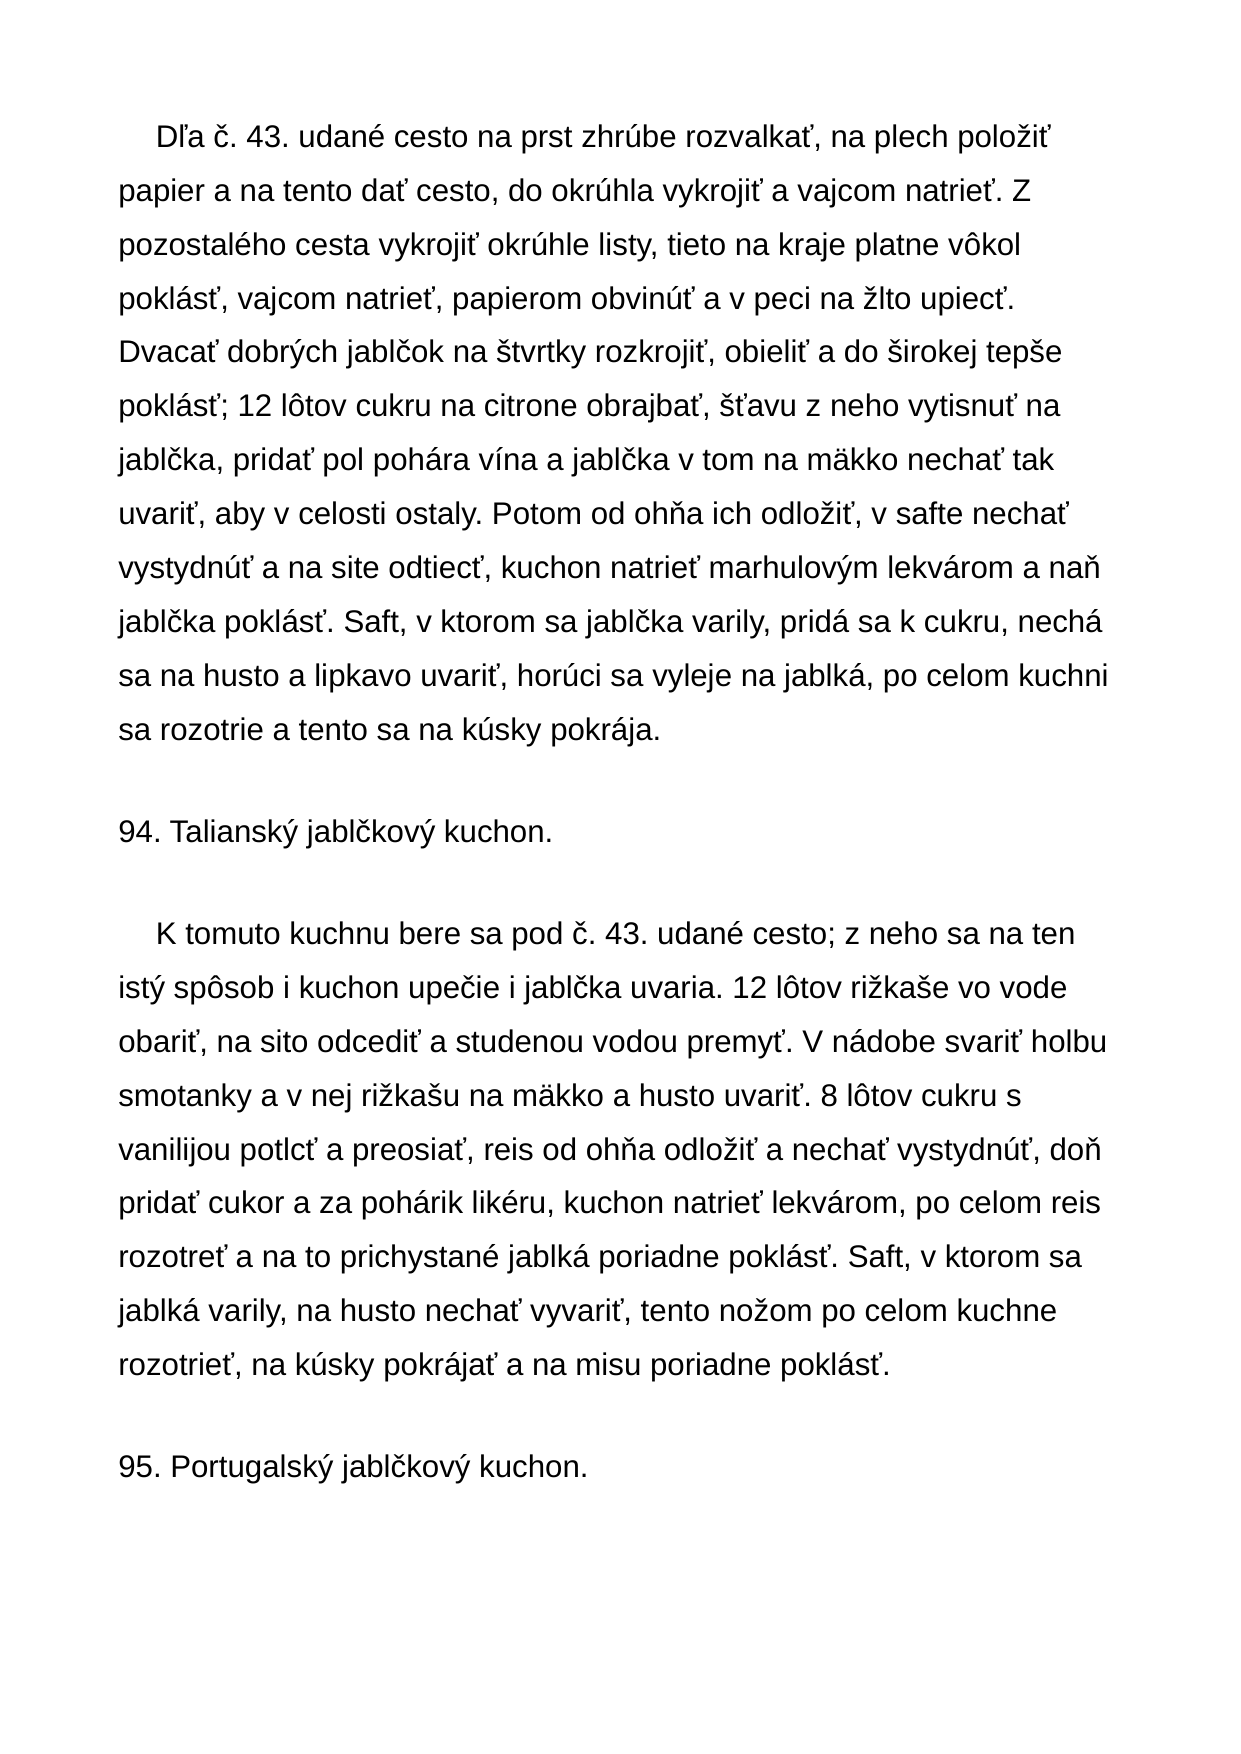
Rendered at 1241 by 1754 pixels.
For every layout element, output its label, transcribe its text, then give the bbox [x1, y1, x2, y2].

text K tomuto kuchnu bere sa pod č. 43. udané cesto; z neho sa na ten istý spôsob i kuchon upečie i jablčka uvaria. 12 lôtov rižkaše vo vode obariť, na sito odcediť a studenou vodou premyť. V nádobe svariť holbu smotanky a v nej rižkašu na mäkko a husto uvariť. 8 lôtov cukru s vanilijou potlcť a preosiať, reis od ohňa odložiť a nechať vystydnúť, doň pridať cukor a za pohárik likéru, kuchon natrieť lekvárom, po celom reis rozotreť a na to prichystané jablká poriadne poklásť. Saft, v ktorom sa jablká varily, na husto nechať vyvariť, tento nožom po celom kuchne rozotrieť, na kúsky pokrájať a na misu poriadne poklásť. [118, 915, 1122, 1382]
text Dľa č. 43. udané cesto na prst zhrúbe rozvalkať, na plech položiť papier a na tento dať cesto, do okrúhla vykrojiť a vajcom natrieť. Z pozostalého cesta vykrojiť okrúhle listy, tieto na kraje platne vôkol poklásť, vajcom natrieť, papierom obvinúť a v peci na žlto upiecť. Dvacať dobrých jablčok na štvrtky rozkrojiť, obieliť a do širokej tepše poklásť; 12 lôtov cukru na citrone obrajbať, šťavu z neho vytisnuť na jablčka, pridať pol pohára vína a jablčka v tom na mäkko nechať tak uvariť, aby v celosti ostaly. Potom od ohňa ich odložiť, v safte nechať vystydnúť a na site odtiecť, kuchon natrieť marhulovým lekvárom a naň jablčka poklásť. Saft, v ktorom sa jablčka varily, pridá sa k cukru, nechá sa na husto a lipkavo uvariť, horúci sa vyleje na jablká, po celom kuchni sa rozotrie a tento sa na kúsky pokrája. [118, 118, 1122, 746]
text 94. Talianský jablčkový kuchon. [118, 813, 1122, 849]
text 95. Portugalský jablčkový kuchon. [118, 1448, 1122, 1484]
